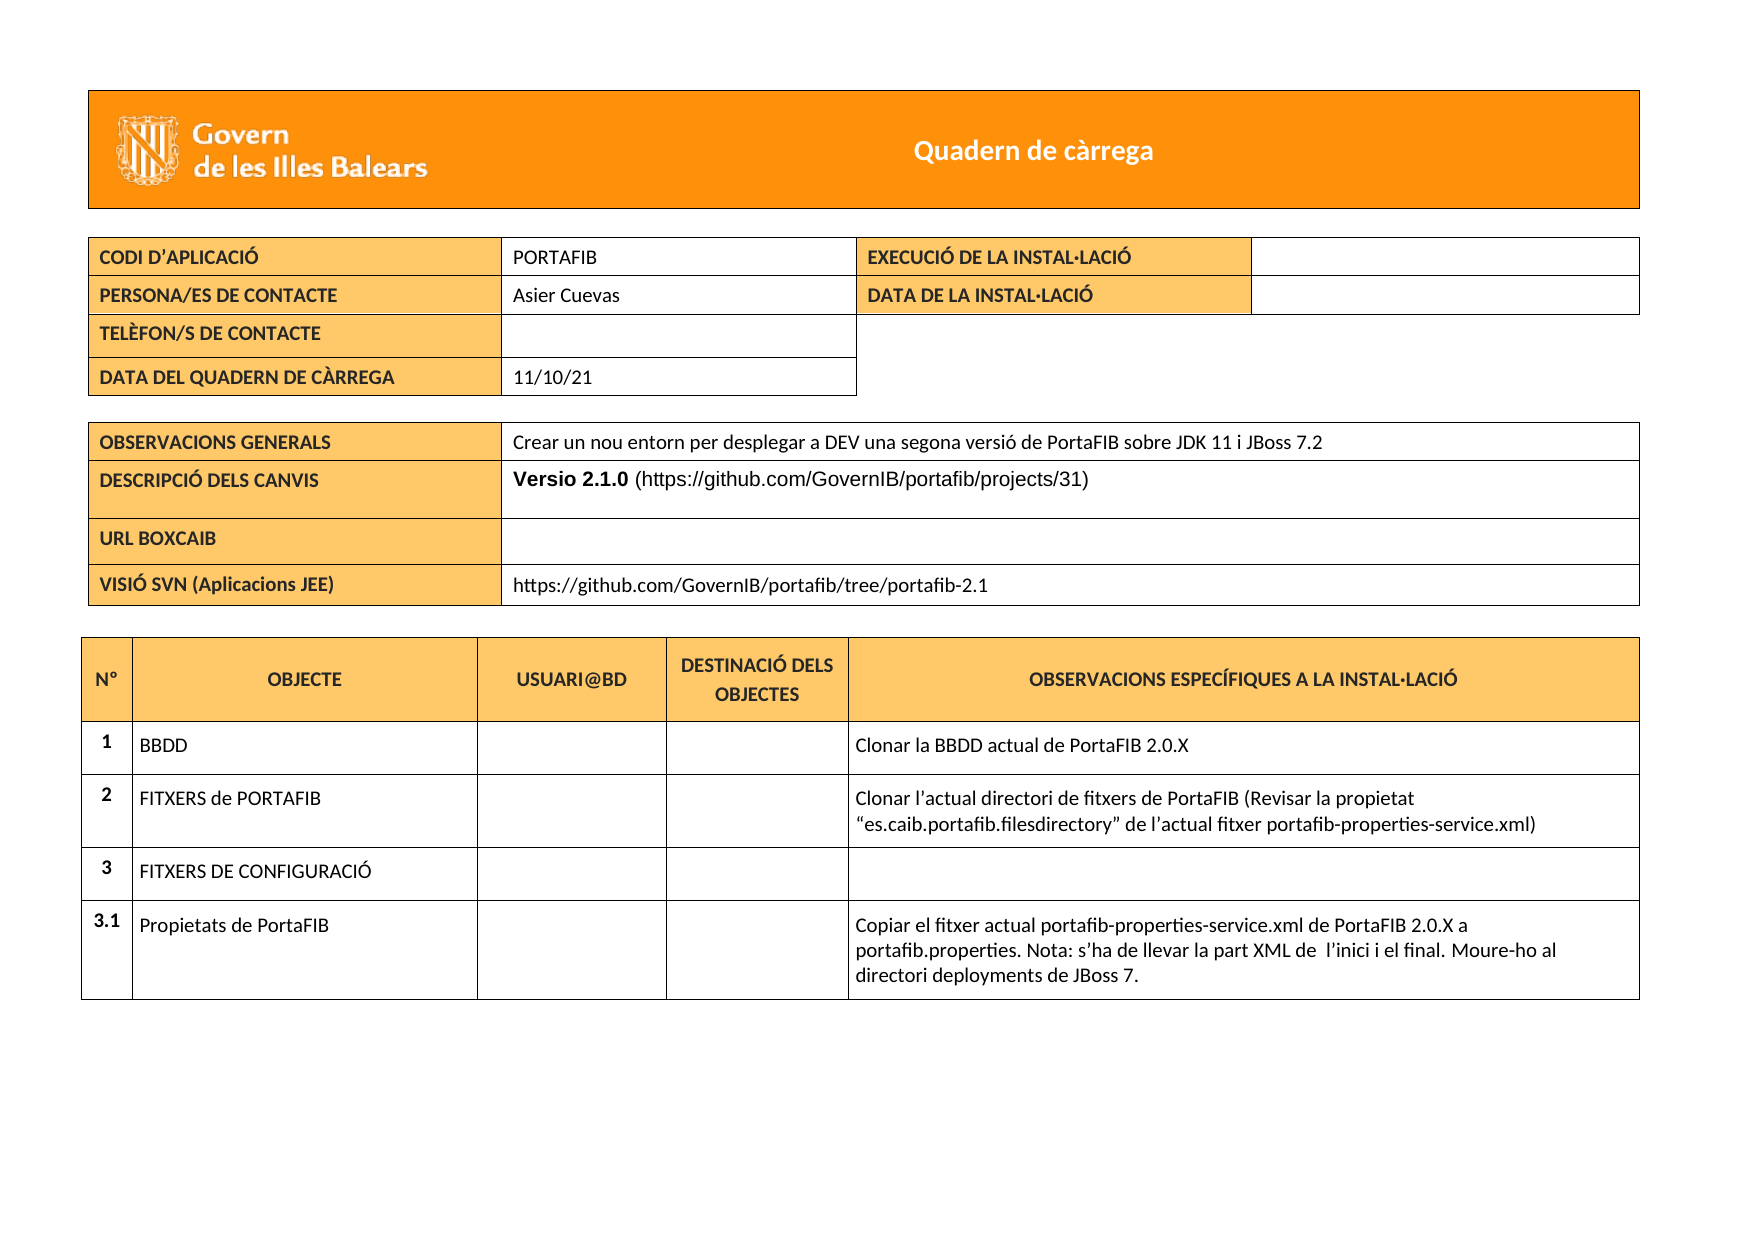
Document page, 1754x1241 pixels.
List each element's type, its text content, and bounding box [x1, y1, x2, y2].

table_header CODI D’APLICACIÓ [89, 238, 501, 275]
table_cell TELÈFON/S DE CONTACTE [89, 315, 501, 357]
table_header OBJECTE [133, 638, 477, 721]
table_cell [857, 357, 1251, 395]
table_cell 3.1 [82, 901, 132, 998]
table_cell FITXERS DE CONFIGURACIÓ [133, 848, 477, 900]
table_cell [502, 315, 856, 357]
table_cell BBDD [133, 722, 477, 774]
table_cell Versio 2.1.0 (https://github.com/GovernIB/portafib/projects/31) [502, 461, 1639, 518]
table_cell [667, 901, 848, 998]
table_header [89, 91, 428, 109]
table_header OBSERVACIONS GENERALS [89, 423, 501, 460]
table_header [428, 91, 1639, 109]
picture [91, 109, 474, 195]
table_cell 3 [82, 848, 132, 900]
table_cell 2 [82, 775, 132, 847]
table_cell Asier Cuevas [502, 276, 856, 313]
table_cell [1252, 276, 1639, 313]
table_cell Copiar el fitxer actual portafib-properties-service.xml de PortaFIB 2.0.X a portafib.properties. Nota: s’ha de llevar la part XML de l’inici i el final. Moure-ho al directori deployments de JBoss 7. [849, 901, 1639, 998]
table_cell [502, 519, 1639, 564]
table_cell https://github.com/GovernIB/portafib/tree/portafib-2.1 [502, 565, 1639, 605]
table_header Crear un nou entorn per desplegar a DEV una segona versió de PortaFIB sobre JDK 11 i JBoss 7.2 [502, 423, 1639, 460]
table_header PORTAFIB [502, 238, 856, 275]
table_cell [478, 775, 666, 847]
table_cell Propietats de PortaFIB [133, 901, 477, 998]
table_cell URL BOXCAIB [89, 519, 501, 564]
table_header [89, 110, 428, 208]
table_cell [857, 315, 1251, 357]
table_header Nº [82, 638, 132, 721]
table_cell [667, 848, 848, 900]
table_cell [667, 722, 848, 774]
table_cell PERSONA/ES DE CONTACTE [89, 276, 501, 313]
table_header [1252, 238, 1639, 275]
table_cell Clonar l’actual directori de fitxers de PortaFIB (Revisar la propietat “es.caib.portafib.filesdirectory” de l’actual fitxer portafib-properties-service.xml) [849, 775, 1639, 847]
table_cell [1251, 315, 1639, 357]
table_cell DATA DEL QUADERN DE CÀRREGA [89, 358, 501, 395]
table_header Quadern de càrrega [428, 110, 1639, 208]
table_cell DATA DE LA INSTAL·LACIÓ [857, 276, 1251, 313]
table_cell [667, 775, 848, 847]
table_header EXECUCIÓ DE LA INSTAL·LACIÓ [857, 238, 1251, 275]
table_cell 1 [82, 722, 132, 774]
table_cell VISIÓ SVN (Aplicacions JEE) [89, 565, 501, 605]
table_cell [478, 901, 666, 998]
table_cell [478, 848, 666, 900]
table_cell [1251, 357, 1639, 395]
table_header OBSERVACIONS ESPECÍFIQUES A LA INSTAL·LACIÓ [849, 638, 1639, 721]
table_cell FITXERS de PORTAFIB [133, 775, 477, 847]
table_cell Clonar la BBDD actual de PortaFIB 2.0.X [849, 722, 1639, 774]
table_cell [849, 848, 1639, 900]
table_cell DESCRIPCIÓ DELS CANVIS [89, 461, 501, 518]
table_cell [478, 722, 666, 774]
table_header USUARI@BD [478, 638, 666, 721]
table_header DESTINACIÓ DELS OBJECTES [667, 638, 848, 721]
table_cell 10/11/21 [502, 358, 856, 395]
